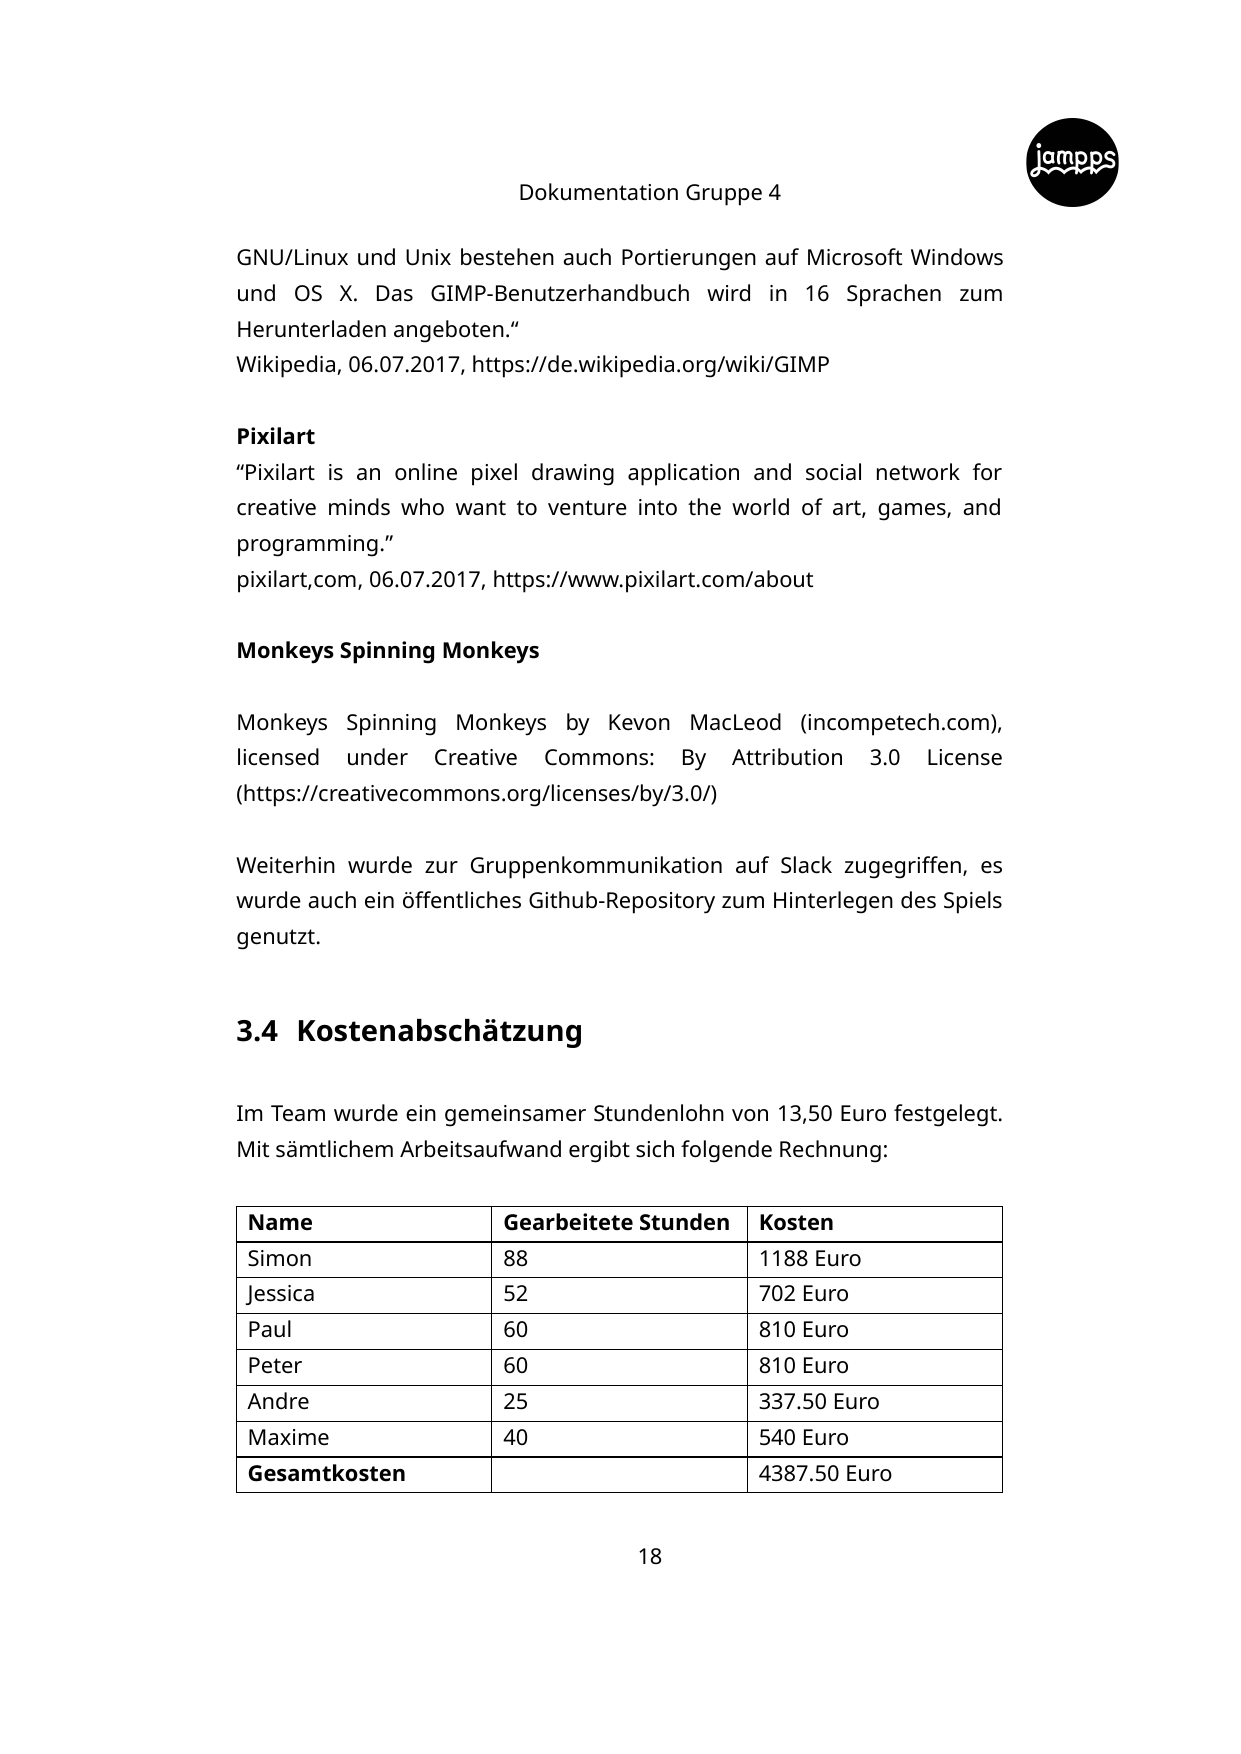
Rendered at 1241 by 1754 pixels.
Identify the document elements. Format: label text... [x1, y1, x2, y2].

table_cell 88 [492, 1243, 747, 1277]
table_cell Gesamtkosten [237, 1458, 491, 1492]
table_cell Peter [237, 1350, 491, 1385]
table_cell 4387.50 Euro [748, 1458, 1002, 1492]
table_header Gearbeitete Stunden [492, 1207, 747, 1241]
text Monkeys Spinning Monkeys [236, 635, 1004, 665]
table_cell 702 Euro [748, 1278, 1002, 1313]
subtitle Kostenabschätzung [236, 1010, 1004, 1050]
table_header Name [237, 1207, 491, 1241]
text Monkeys Spinning Monkeys by Kevon MacLeod (incompetech.com), licensed under Creative Commons: By Attribution 3.0 License (https://creativecommons.org/licenses/by/3.0/) [236, 707, 1004, 808]
table_cell 40 [492, 1422, 747, 1456]
table_cell [492, 1458, 747, 1492]
table_cell Jessica [237, 1278, 491, 1313]
text “Pixilart is an online pixel drawing application and social network for creative minds who want to venture into the world of art, games, and programming.” [236, 457, 1004, 558]
table_cell Maxime [237, 1422, 491, 1456]
text pixilart,com, 06.07.2017, https://www.pixilart.com/about [236, 564, 1004, 593]
text GNU/Linux und Unix bestehen auch Portierungen auf Microsoft Windows und OS X. Das GIMP-Benutzerhandbuch wird in 16 Sprachen zum Herunterladen angeboten.“ [236, 242, 1004, 343]
table_cell 60 [492, 1314, 747, 1349]
text Wikipedia, 06.07.2017, https://de.wikipedia.org/wiki/GIMP [236, 349, 1004, 379]
table_cell 60 [492, 1350, 747, 1385]
table_cell 810 Euro [748, 1314, 1002, 1349]
text Pixilart [236, 421, 1004, 451]
table_cell Andre [237, 1386, 491, 1421]
table_header Kosten [748, 1207, 1002, 1241]
table_cell 52 [492, 1278, 747, 1313]
table_cell 540 Euro [748, 1422, 1002, 1456]
table_cell 337.50 Euro [748, 1386, 1002, 1421]
text Im Team wurde ein gemeinsamer Stundenlohn von 13,50 Euro festgelegt. Mit sämtlichem Arbeitsaufwand ergibt sich folgende Rechnung: [236, 1098, 1004, 1164]
table_cell 810 Euro [748, 1350, 1002, 1385]
table_cell Simon [237, 1243, 491, 1277]
table_cell 25 [492, 1386, 747, 1421]
table_cell 1188 Euro [748, 1243, 1002, 1277]
text Weiterhin wurde zur Gruppenkommunikation auf Slack zugegriffen, es wurde auch ein öffentliches Github-Repository zum Hinterlegen des Spiels genutzt. [236, 849, 1004, 951]
table_cell Paul [237, 1314, 491, 1349]
